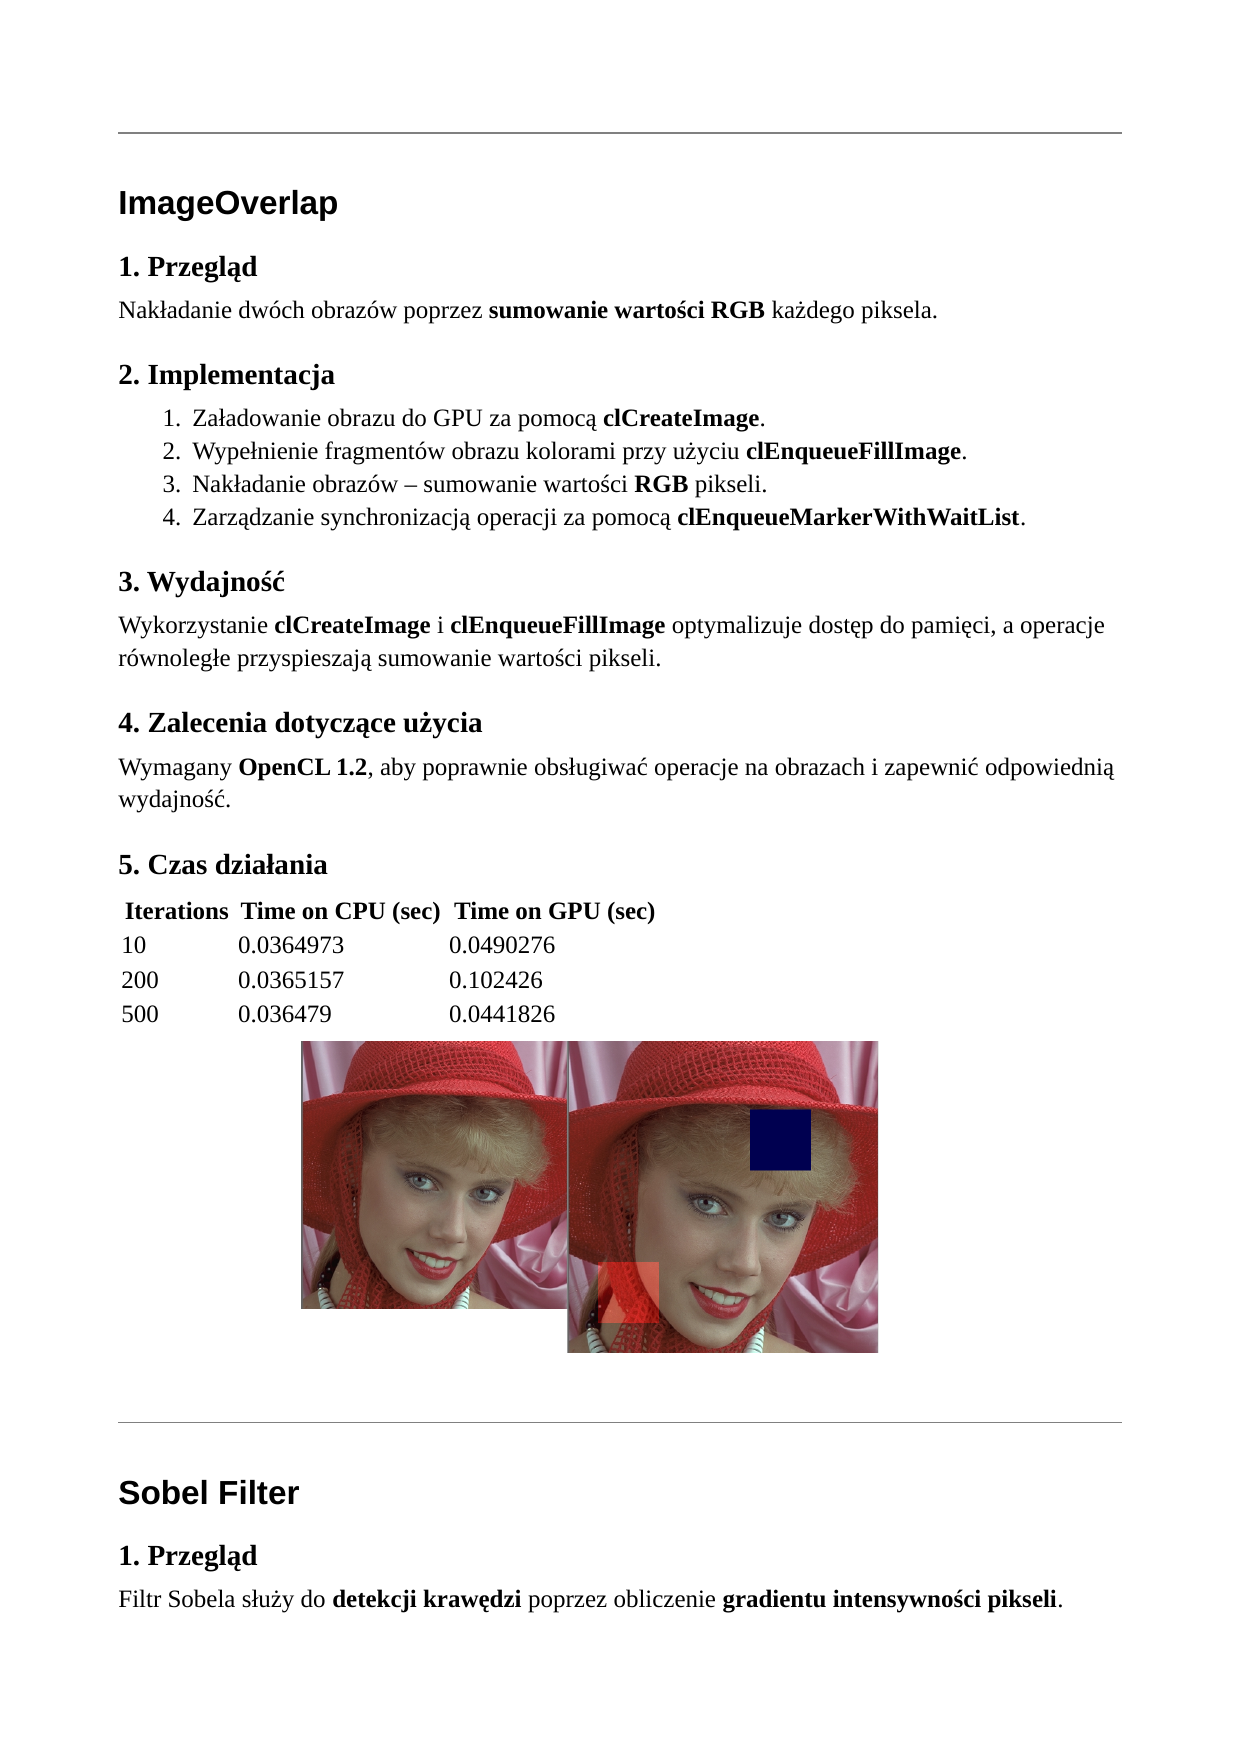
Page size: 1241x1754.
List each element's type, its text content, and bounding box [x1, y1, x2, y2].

subtitle 1. Przegląd [118, 249, 1122, 282]
table_cell 200 [118, 962, 235, 997]
text Filtr Sobela służy do detekcji krawędzi poprzez obliczenie gradientu intensywności pikseli. [118, 1584, 1122, 1613]
picture [301, 1041, 879, 1353]
subtitle 2. Implementacja [118, 357, 1122, 391]
text Wymagany OpenCL 1.2, aby poprawnie obsługiwać operacje na obrazach i zapewnić odpowiednią wydajność. [118, 752, 1122, 813]
text Nakładanie dwóch obrazów poprzez sumowanie wartości RGB każdego piksela. [118, 295, 1122, 323]
text Wykorzystanie clCreateImage i clEnqueueFillImage optymalizuje dostęp do pamięci, a operacje równoległe przyspieszają sumowanie wartości pikseli. [118, 610, 1122, 672]
table_cell 0.102426 [446, 962, 663, 997]
subtitle 1. Przegląd [118, 1538, 1122, 1572]
table_cell 0.0364973 [235, 928, 446, 962]
subtitle ImageOverlap [118, 183, 1122, 222]
table_cell 10 [118, 928, 235, 962]
subtitle Sobel Filter [118, 1473, 1122, 1511]
list Wypełnienie fragmentów obrazu kolorami przy użyciu clEnqueueFillImage. [162, 436, 1122, 465]
table_cell 500 [118, 997, 235, 1031]
table_header Time on CPU (sec) [235, 893, 446, 927]
subtitle 3. Wydajność [118, 564, 1122, 598]
table_header Time on GPU (sec) [446, 893, 663, 927]
subtitle 5. Czas działania [118, 847, 1122, 880]
list Zarządzanie synchronizacją operacji za pomocą clEnqueueMarkerWithWaitList. [162, 502, 1122, 531]
table_cell 0.0365157 [235, 962, 446, 997]
table_cell 0.0441826 [446, 997, 663, 1031]
subtitle 4. Zalecenia dotyczące użycia [118, 706, 1122, 739]
table_cell 0.0490276 [446, 928, 663, 962]
list Nakładanie obrazów – sumowanie wartości RGB pikseli. [162, 469, 1122, 498]
table_header Iterations [118, 893, 235, 927]
table_cell 0.036479 [235, 997, 446, 1031]
list Załadowanie obrazu do GPU za pomocą clCreateImage. [162, 403, 1122, 432]
